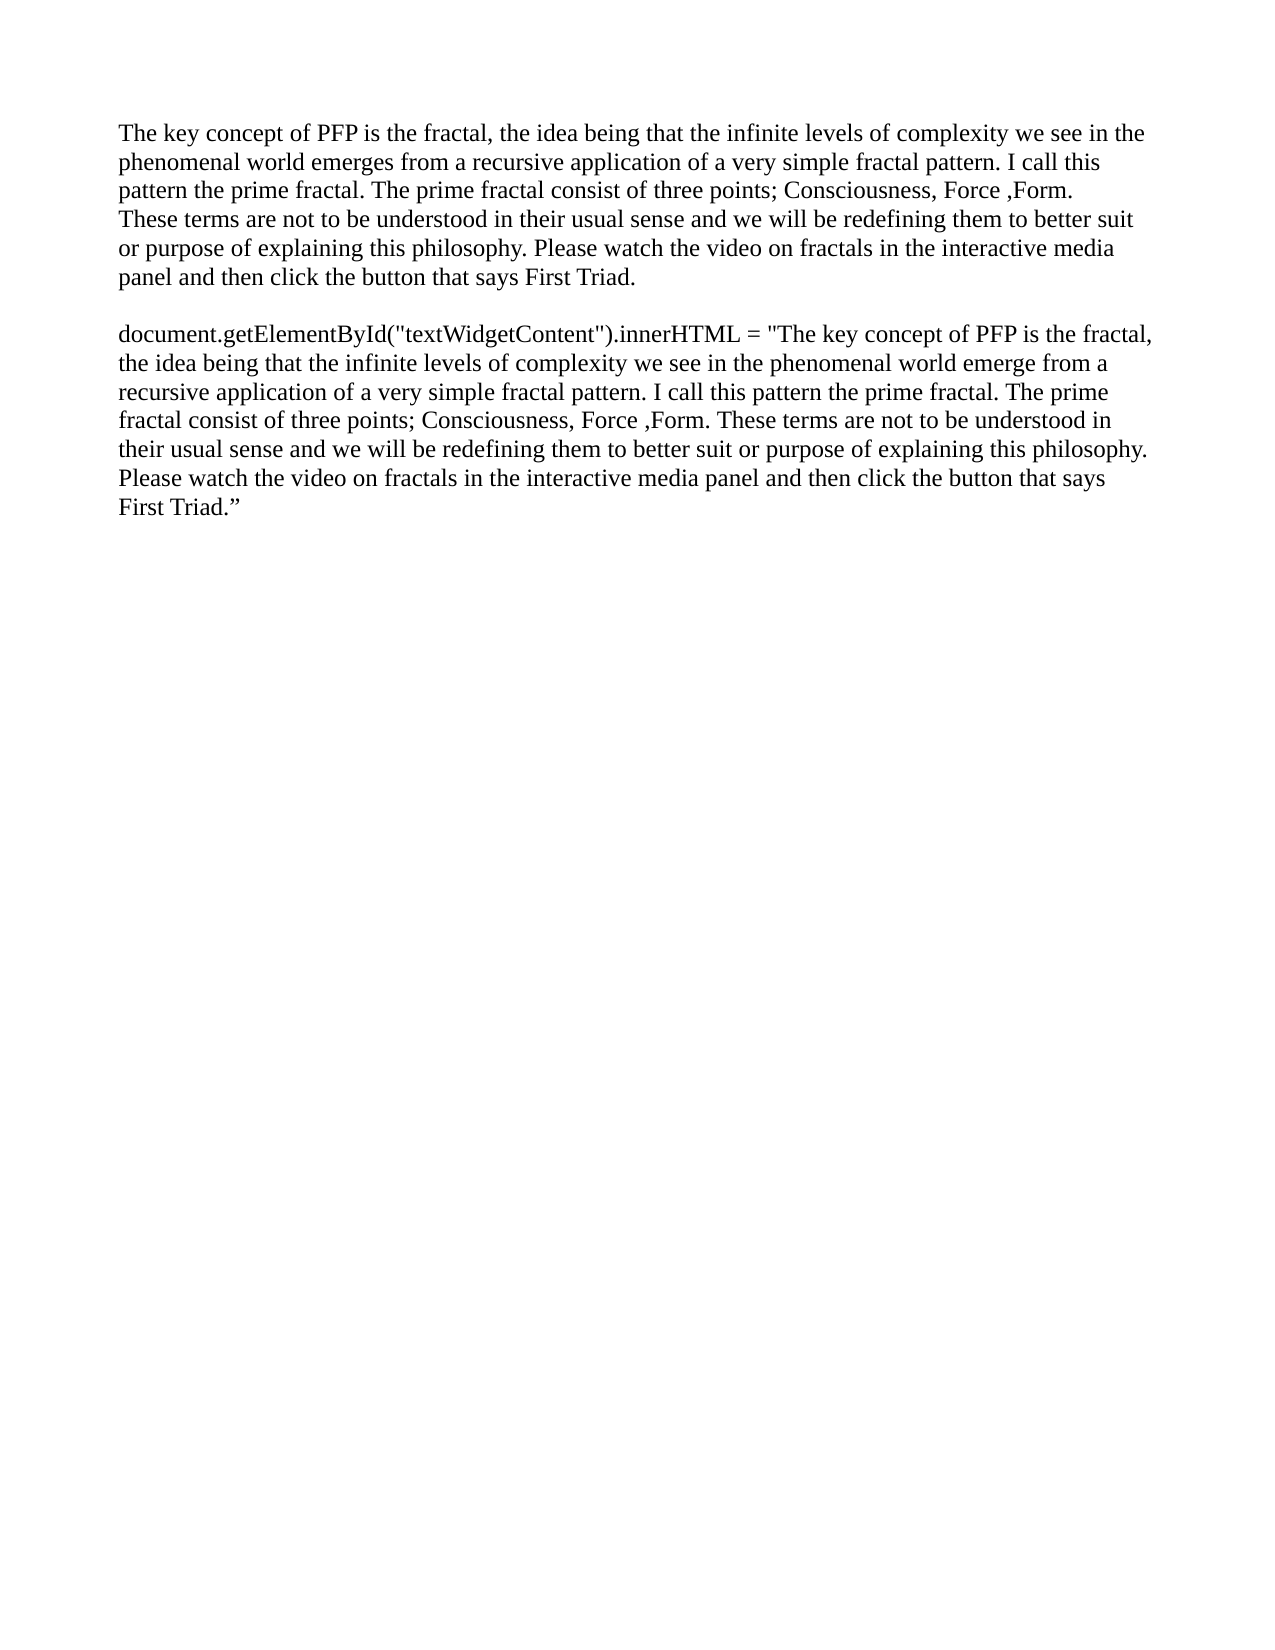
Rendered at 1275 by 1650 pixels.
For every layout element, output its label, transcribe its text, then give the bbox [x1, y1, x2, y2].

text These terms are not to be understood in their usual sense and we will be redefining them to better suit or purpose of explaining this philosophy. Please watch the video on fractals in the interactive media panel and then click the button that says First Triad. [118, 204, 1157, 291]
text The key concept of PFP is the fractal, the idea being that the infinite levels of complexity we see in the phenomenal world emerges from a recursive application of a very simple fractal pattern. I call this pattern the prime fractal. The prime fractal consist of three points; Consciousness, Force ,Form. [118, 118, 1157, 204]
text document.getElementById("textWidgetContent").innerHTML = "The key concept of PFP is the fractal, the idea being that the infinite levels of complexity we see in the phenomenal world emerge from a recursive application of a very simple fractal pattern. I call this pattern the prime fractal. The prime fractal consist of three points; Consciousness, Force ,Form. These terms are not to be understood in their usual sense and we will be redefining them to better suit or purpose of explaining this philosophy. Please watch the video on fractals in the interactive media panel and then click the button that says First Triad.” [118, 319, 1157, 521]
